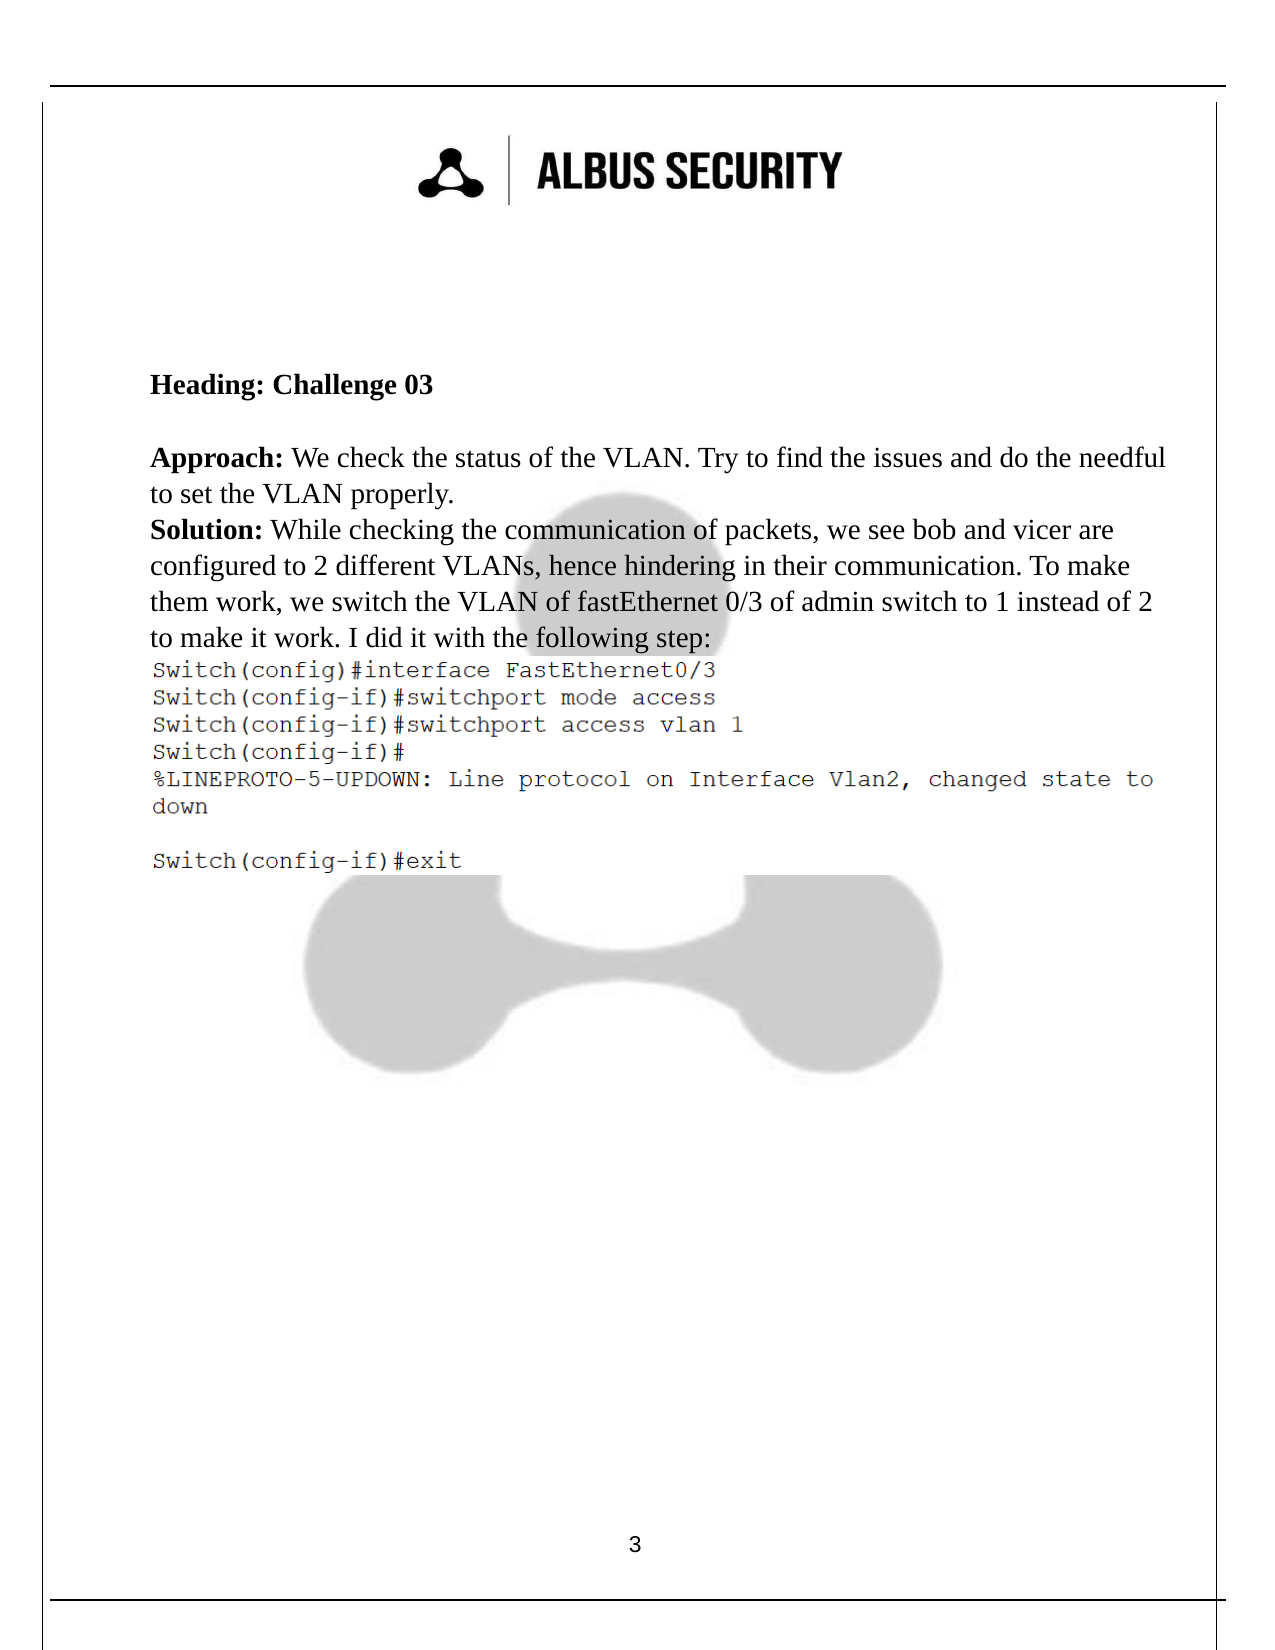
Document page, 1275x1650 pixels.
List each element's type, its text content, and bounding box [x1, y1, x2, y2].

text Heading: Challenge 03 [150, 367, 1178, 401]
picture [142, 344, 1179, 1312]
picture [414, 134, 847, 207]
picture [150, 176, 177, 251]
text Approach: We check the status of the VLAN. Try to find the issues and do the needful to set the VLAN properly. [150, 440, 1178, 509]
picture [849, 161, 878, 204]
text Solution: While checking the communication of packets, we see bob and vicer are configured to 2 different VLANs, hence hindering in their communication. To make them work, we switch the VLAN of fastEthernet 0/3 of admin switch to 1 instead of 2 to make it work. I did it with the following step: [150, 512, 1178, 654]
